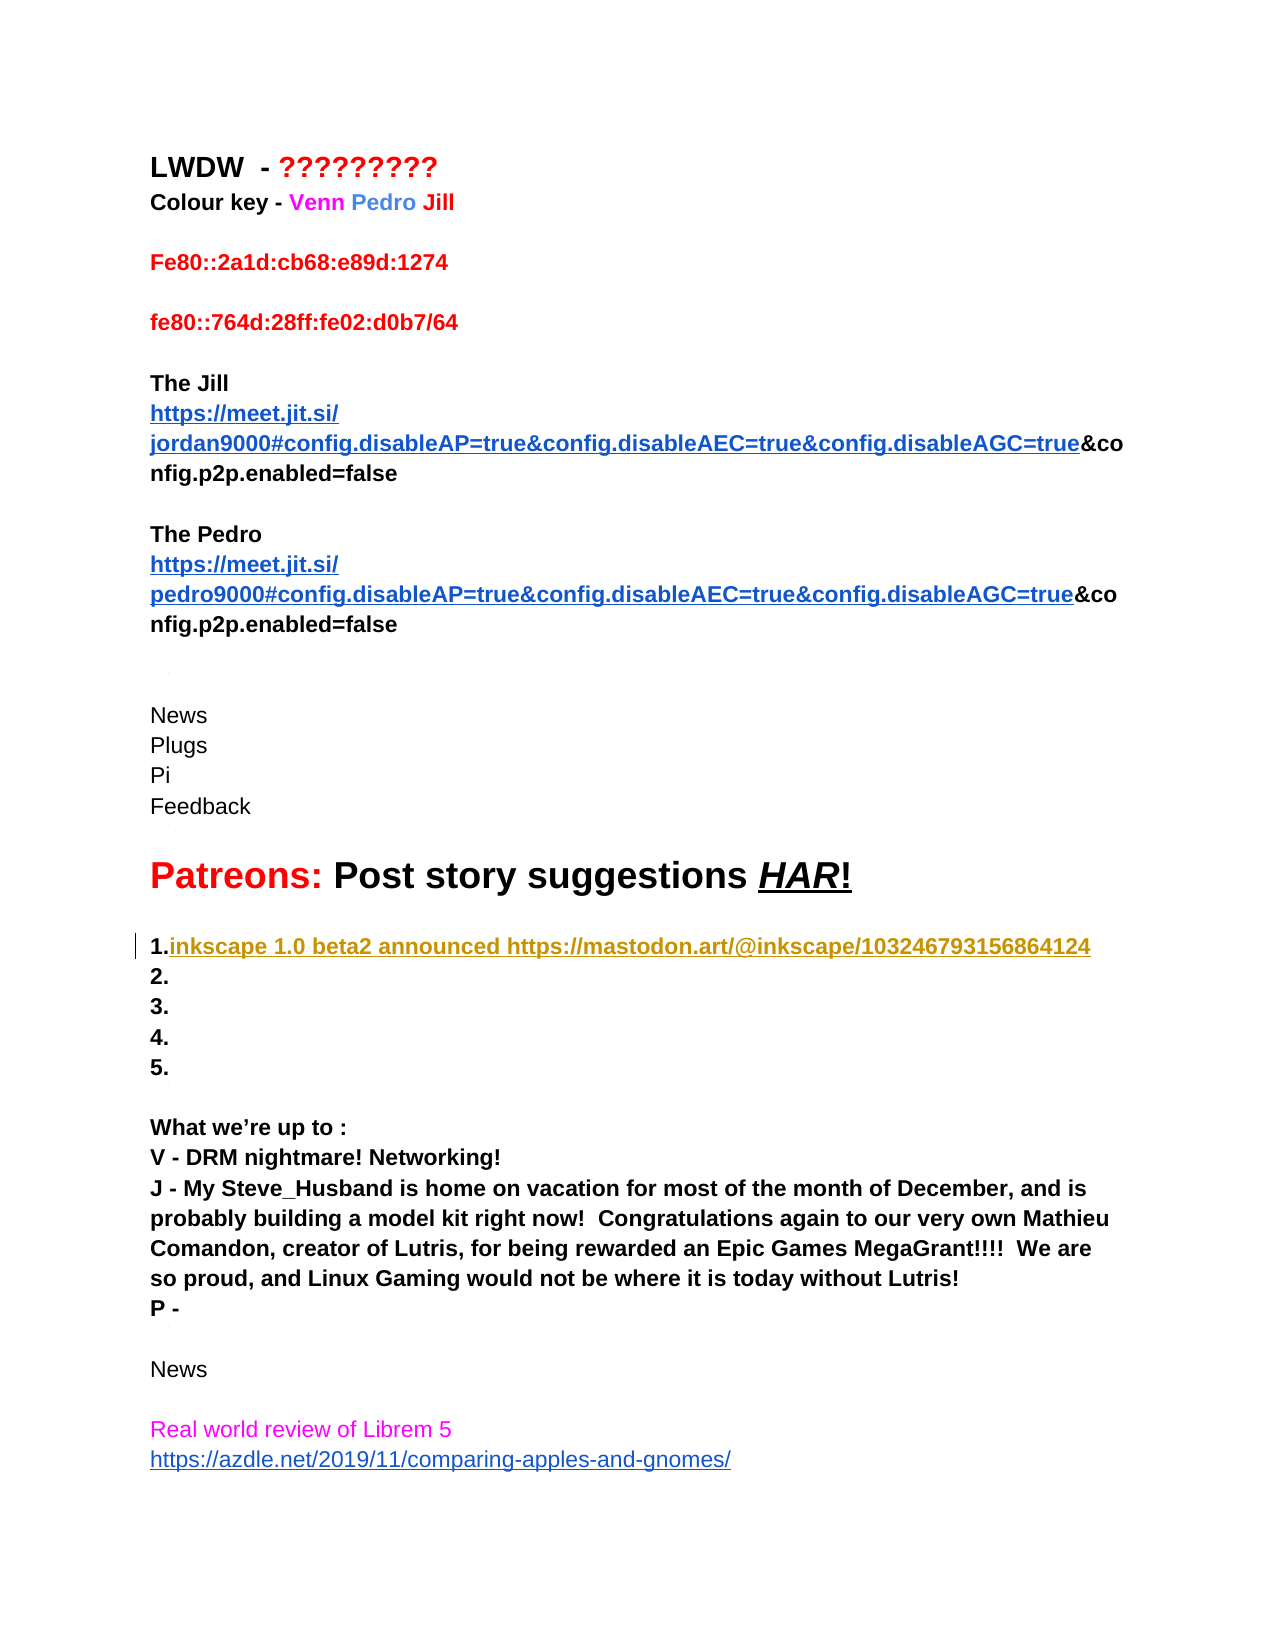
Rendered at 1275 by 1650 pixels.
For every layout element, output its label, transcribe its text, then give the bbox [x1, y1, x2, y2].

text J - My Steve_Husband is home on vacation for most of the month of December, and is probably building a model kit right now! Congratulations again to our very own Mathieu Comandon, creator of Lutris, for being rewarded an Epic Games MegaGrant!!!! We are so proud, and Linux Gaming would not be where it is today without Lutris! [150, 1174, 1125, 1292]
text Patreons: Post story suggestions HAR! [150, 853, 1125, 896]
text https://meet.jit.si/pedro9000#config.disableAP=true&config.disableAEC=true&config.disableAGC=true&config.p2p.enabled=false [150, 551, 1125, 638]
text LWDW - ????????? [150, 150, 1125, 183]
text The Pedro [150, 521, 1125, 547]
text https://meet.jit.si/jordan9000#config.disableAP=true&config.disableAEC=true&config.disableAGC=true&config.p2p.enabled=false [150, 400, 1125, 487]
text 4. [150, 1023, 1125, 1050]
text The Jill [150, 370, 1125, 396]
text 3. [150, 993, 1125, 1020]
text Plugs [150, 732, 1125, 759]
text P - [150, 1295, 1125, 1322]
text What we’re up to : [150, 1114, 1125, 1141]
text 1.inkscape 1.0 beta2 announced https://mastodon.art/@inkscape/103246793156864124 [150, 933, 1125, 959]
text Fe80::2a1d:cb68:e89d:1274 [150, 249, 1125, 275]
text 5. [150, 1054, 1125, 1080]
text 2. [150, 963, 1125, 989]
text News [150, 1356, 1125, 1382]
text fe80::764d:28ff:fe02:d0b7/64 [150, 309, 1125, 336]
text Real world review of Librem 5 [150, 1416, 1125, 1443]
text News [150, 702, 1125, 728]
text Pi [150, 762, 1125, 789]
text V - DRM nightmare! Networking! [150, 1144, 1125, 1171]
text Colour key - Venn Pedro Jill [150, 188, 1125, 215]
text https://azdle.net/2019/11/comparing-apples-and-gnomes/ [150, 1446, 1125, 1473]
text Feedback [150, 793, 1125, 819]
